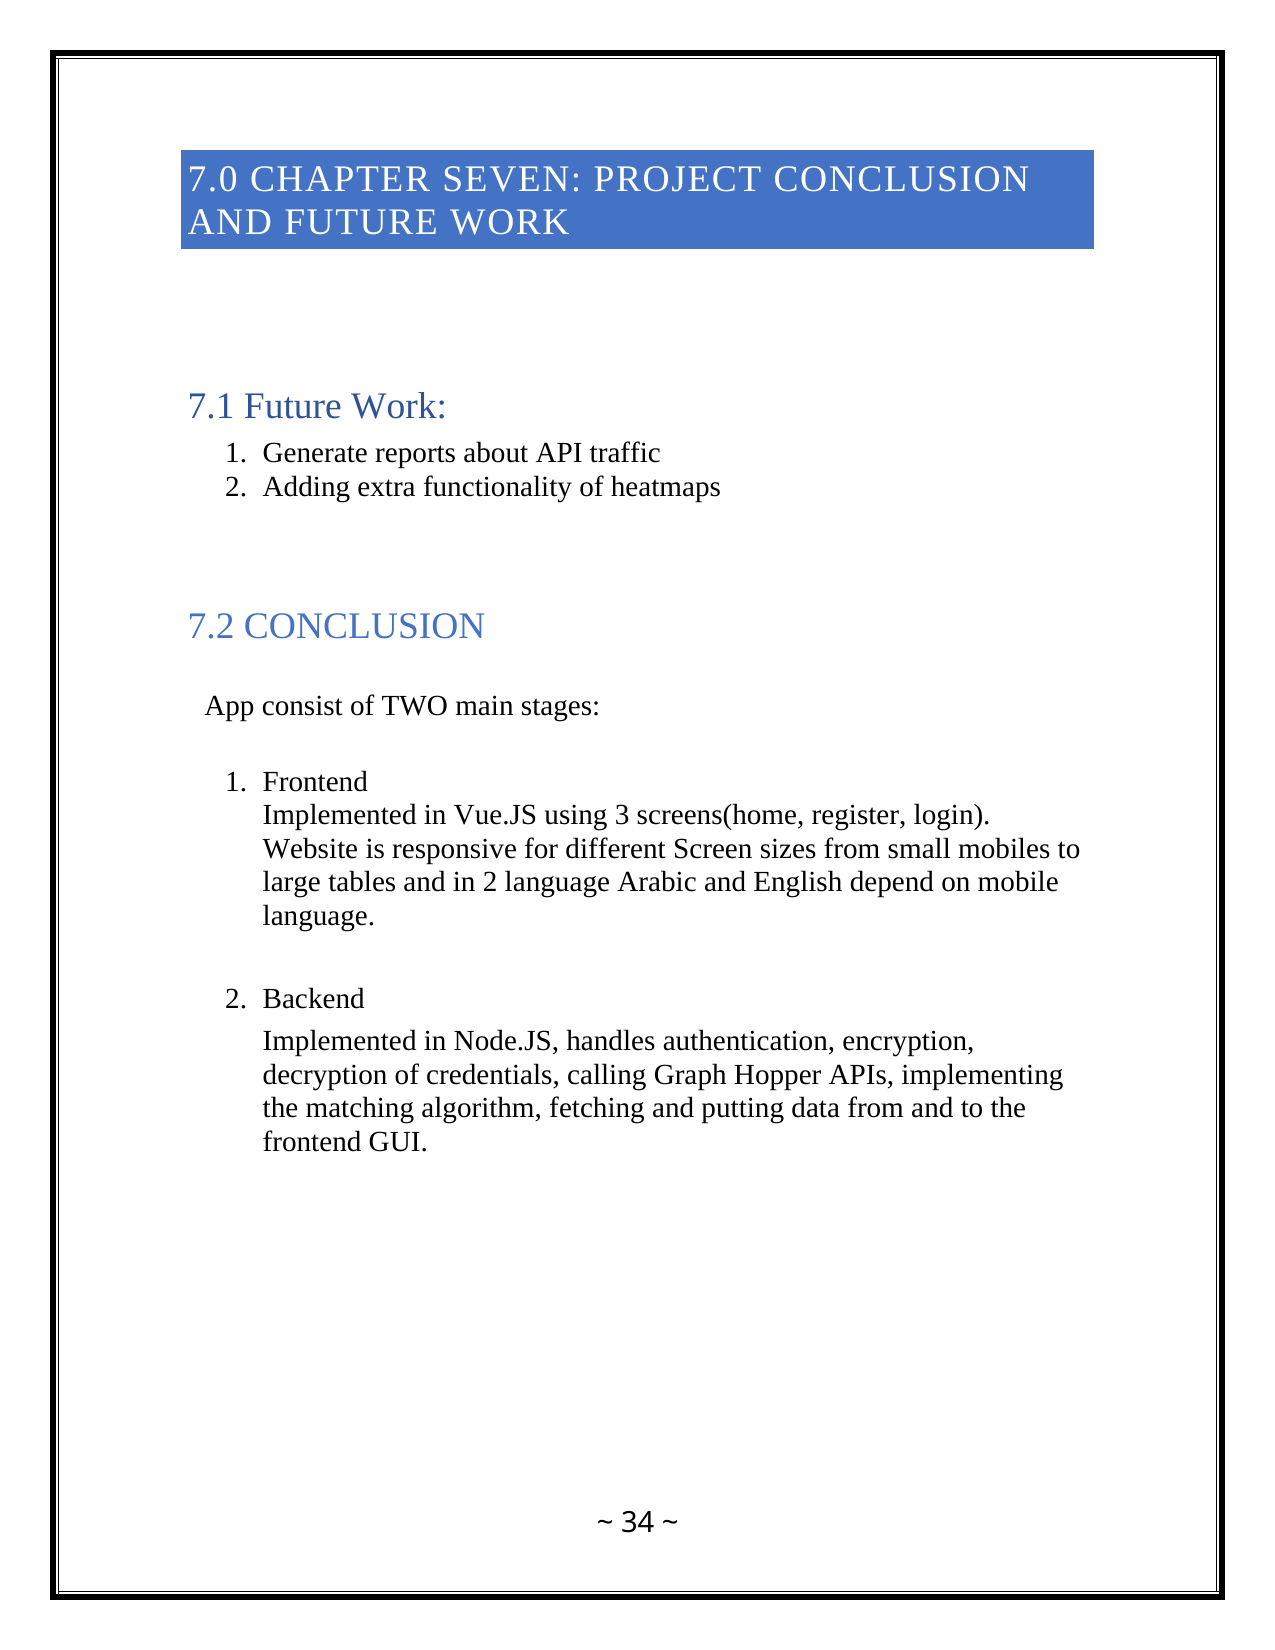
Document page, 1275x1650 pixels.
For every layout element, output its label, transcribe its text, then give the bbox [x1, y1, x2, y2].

subtitle 7.0 CHAPTER SEVEN: PROJECT CONCLUSION AND FUTURE WORK [188, 156, 1087, 242]
text App consist of TWO main stages: [187, 688, 1087, 722]
text Implemented in Node.JS, handles authentication, encryption, decryption of credentials, calling Graph Hopper APIs, implementing the matching algorithm, fetching and putting data from and to the frontend GUI. [262, 1023, 1087, 1158]
list Generate reports about API traffic [225, 435, 1087, 469]
list Adding extra functionality of heatmaps [225, 469, 1087, 502]
list Frontend [225, 764, 1087, 797]
list Backend [225, 982, 1087, 1015]
text 7.1 Future Work: [187, 384, 1087, 427]
text 7.2 CONCLUSION [187, 603, 1087, 646]
list Website is responsive for different Screen sizes from small mobiles to large tables and in 2 language Arabic and English depend on mobile language. [262, 831, 1087, 931]
list Implemented in Vue.JS using 3 screens(home, register, login). [262, 797, 1087, 831]
